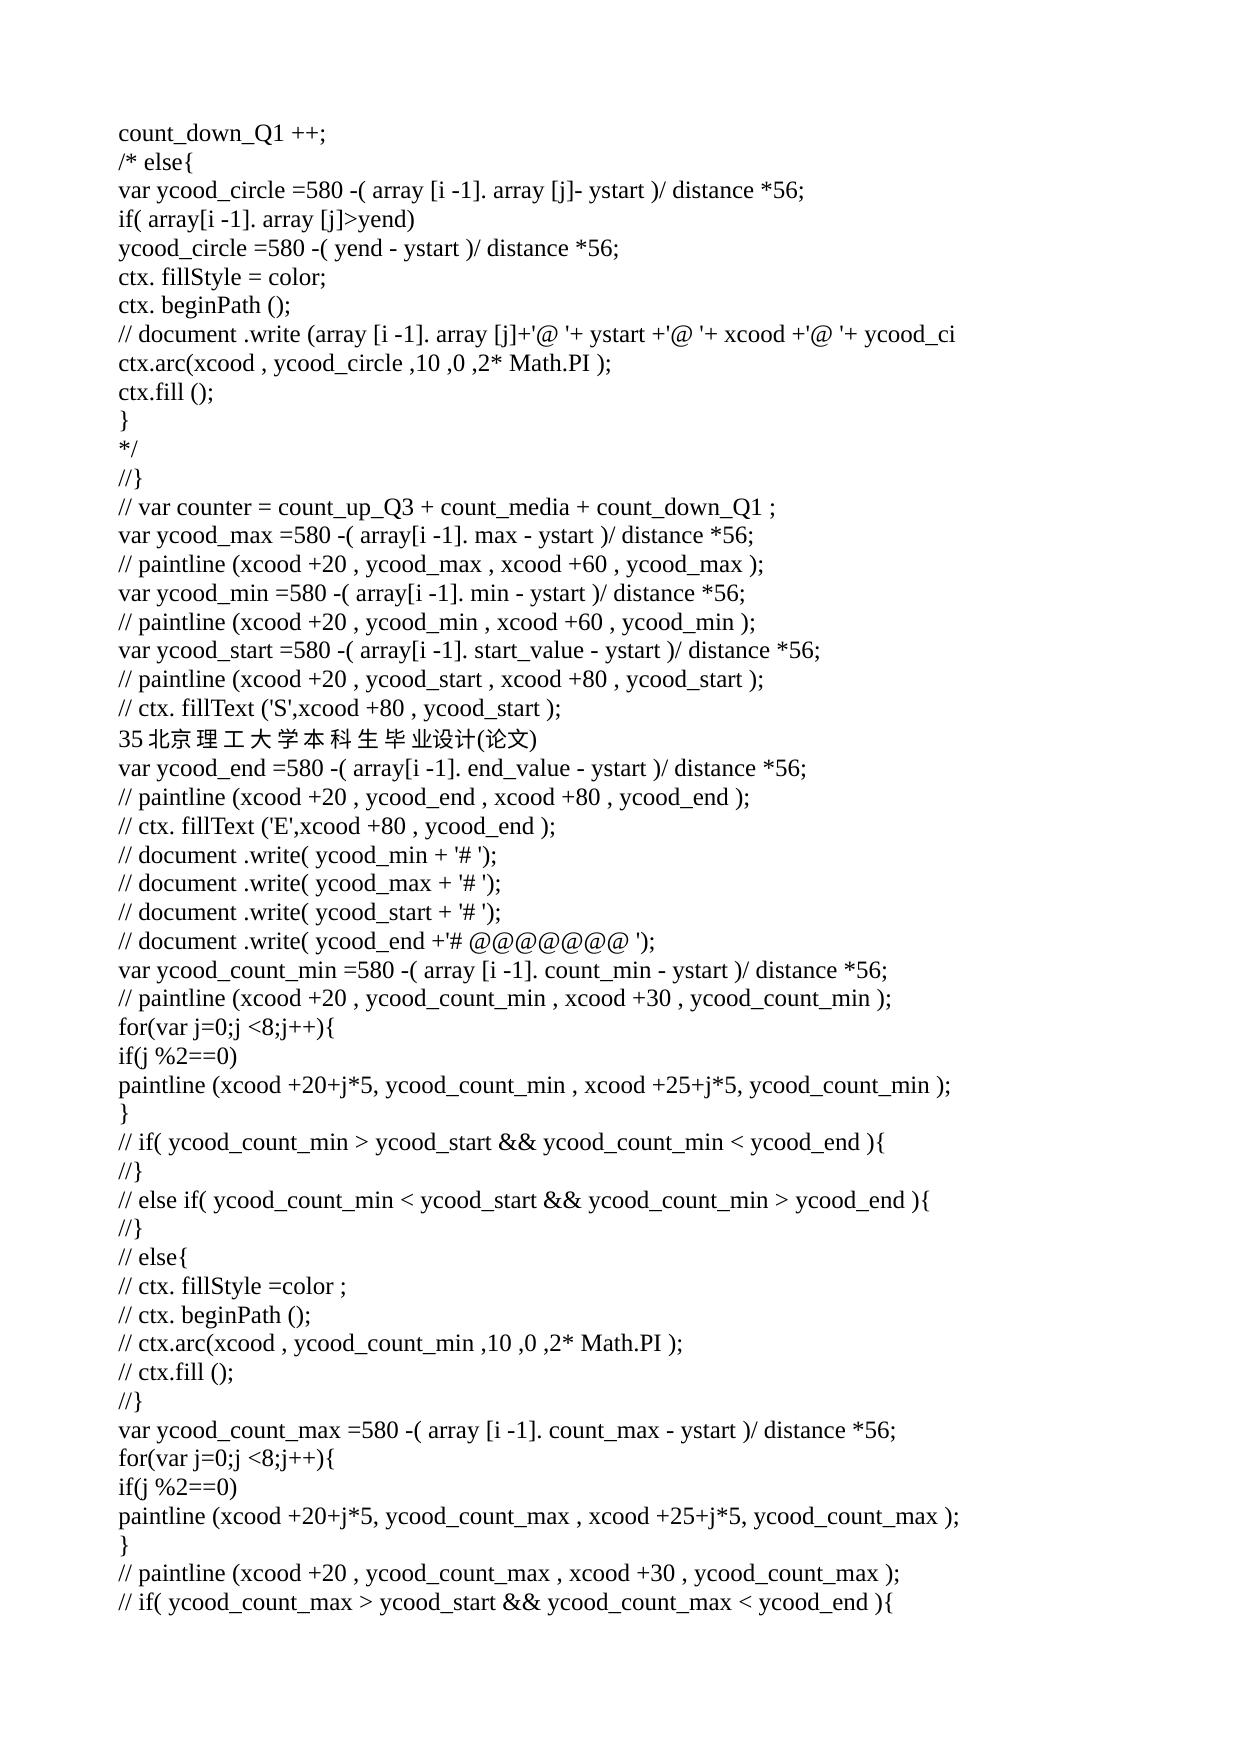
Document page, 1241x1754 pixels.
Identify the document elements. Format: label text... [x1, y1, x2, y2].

text // ctx. fillText ('E',xcood +80 , ycood_end ); [118, 811, 1122, 840]
text // document .write( ycood_start + '# '); [118, 897, 1122, 926]
text // else if( ycood_count_min < ycood_start && ycood_count_min > ycood_end ){ [118, 1185, 1122, 1213]
text // ctx. fillText ('S',xcood +80 , ycood_start ); [118, 693, 1122, 722]
text if(j %2==0) [118, 1472, 1122, 1501]
text var ycood_count_max =580 -( array [i -1]. count_max - ystart )/ distance *56; [118, 1415, 1122, 1443]
text if( array[i -1]. array [j]>yend) [118, 204, 1122, 233]
text ctx. beginPath (); [118, 291, 1122, 319]
text ycood_circle =580 -( yend - ystart )/ distance *56; [118, 233, 1122, 262]
text var ycood_min =580 -( array[i -1]. min - ystart )/ distance *56; [118, 578, 1122, 607]
text // paintline (xcood +20 , ycood_max , xcood +60 , ycood_max ); [118, 549, 1122, 578]
text /* else{ [118, 147, 1122, 176]
text if(j %2==0) [118, 1041, 1122, 1070]
text } [118, 406, 1122, 434]
text } [118, 1098, 1122, 1127]
text //} [118, 1386, 1122, 1415]
text ctx.arc(xcood , ycood_circle ,10 ,0 ,2* Math.PI ); [118, 348, 1122, 377]
text // var counter = count_up_Q3 + count_media + count_down_Q1 ; [118, 492, 1122, 521]
text var ycood_end =580 -( array[i -1]. end_value - ystart )/ distance *56; [118, 753, 1122, 782]
text // ctx.arc(xcood , ycood_count_min ,10 ,0 ,2* Math.PI ); [118, 1328, 1122, 1357]
text for(var j=0;j <8;j++){ [118, 1012, 1122, 1041]
text var ycood_start =580 -( array[i -1]. start_value - ystart )/ distance *56; [118, 636, 1122, 664]
text } [118, 1530, 1122, 1558]
text count_down_Q1 ++; [118, 118, 1122, 147]
text var ycood_count_min =580 -( array [i -1]. count_min - ystart )/ distance *56; [118, 955, 1122, 983]
text // if( ycood_count_min > ycood_start && ycood_count_min < ycood_end ){ [118, 1127, 1122, 1156]
text ctx.fill (); [118, 377, 1122, 406]
text //} [118, 1156, 1122, 1185]
text 35北京 理 工 大 学 本 科 生 毕 业设计(论文) [118, 722, 1122, 753]
text // if( ycood_count_max > ycood_start && ycood_count_max < ycood_end ){ [118, 1587, 1122, 1616]
text // document .write( ycood_end +'# @@@@@@@ '); [118, 926, 1122, 955]
text // document .write( ycood_max + '# '); [118, 868, 1122, 897]
text */ [118, 434, 1122, 463]
text for(var j=0;j <8;j++){ [118, 1443, 1122, 1472]
text // ctx. beginPath (); [118, 1300, 1122, 1328]
text // paintline (xcood +20 , ycood_min , xcood +60 , ycood_min ); [118, 607, 1122, 636]
text // paintline (xcood +20 , ycood_count_max , xcood +30 , ycood_count_max ); [118, 1558, 1122, 1587]
text // else{ [118, 1242, 1122, 1271]
text //} [118, 463, 1122, 492]
text // ctx. fillStyle =color ; [118, 1271, 1122, 1300]
text paintline (xcood +20+j*5, ycood_count_max , xcood +25+j*5, ycood_count_max ); [118, 1501, 1122, 1530]
text // document .write( ycood_min + '# '); [118, 840, 1122, 868]
text //} [118, 1213, 1122, 1242]
text // ctx.fill (); [118, 1357, 1122, 1386]
text // paintline (xcood +20 , ycood_start , xcood +80 , ycood_start ); [118, 664, 1122, 693]
text paintline (xcood +20+j*5, ycood_count_min , xcood +25+j*5, ycood_count_min ); [118, 1070, 1122, 1098]
text var ycood_max =580 -( array[i -1]. max - ystart )/ distance *56; [118, 521, 1122, 549]
text // paintline (xcood +20 , ycood_count_min , xcood +30 , ycood_count_min ); [118, 983, 1122, 1012]
text // document .write (array [i -1]. array [j]+'@ '+ ystart +'@ '+ xcood +'@ '+ ycood_ci [118, 319, 1122, 348]
text // paintline (xcood +20 , ycood_end , xcood +80 , ycood_end ); [118, 782, 1122, 811]
text ctx. fillStyle = color; [118, 262, 1122, 291]
text var ycood_circle =580 -( array [i -1]. array [j]- ystart )/ distance *56; [118, 176, 1122, 204]
